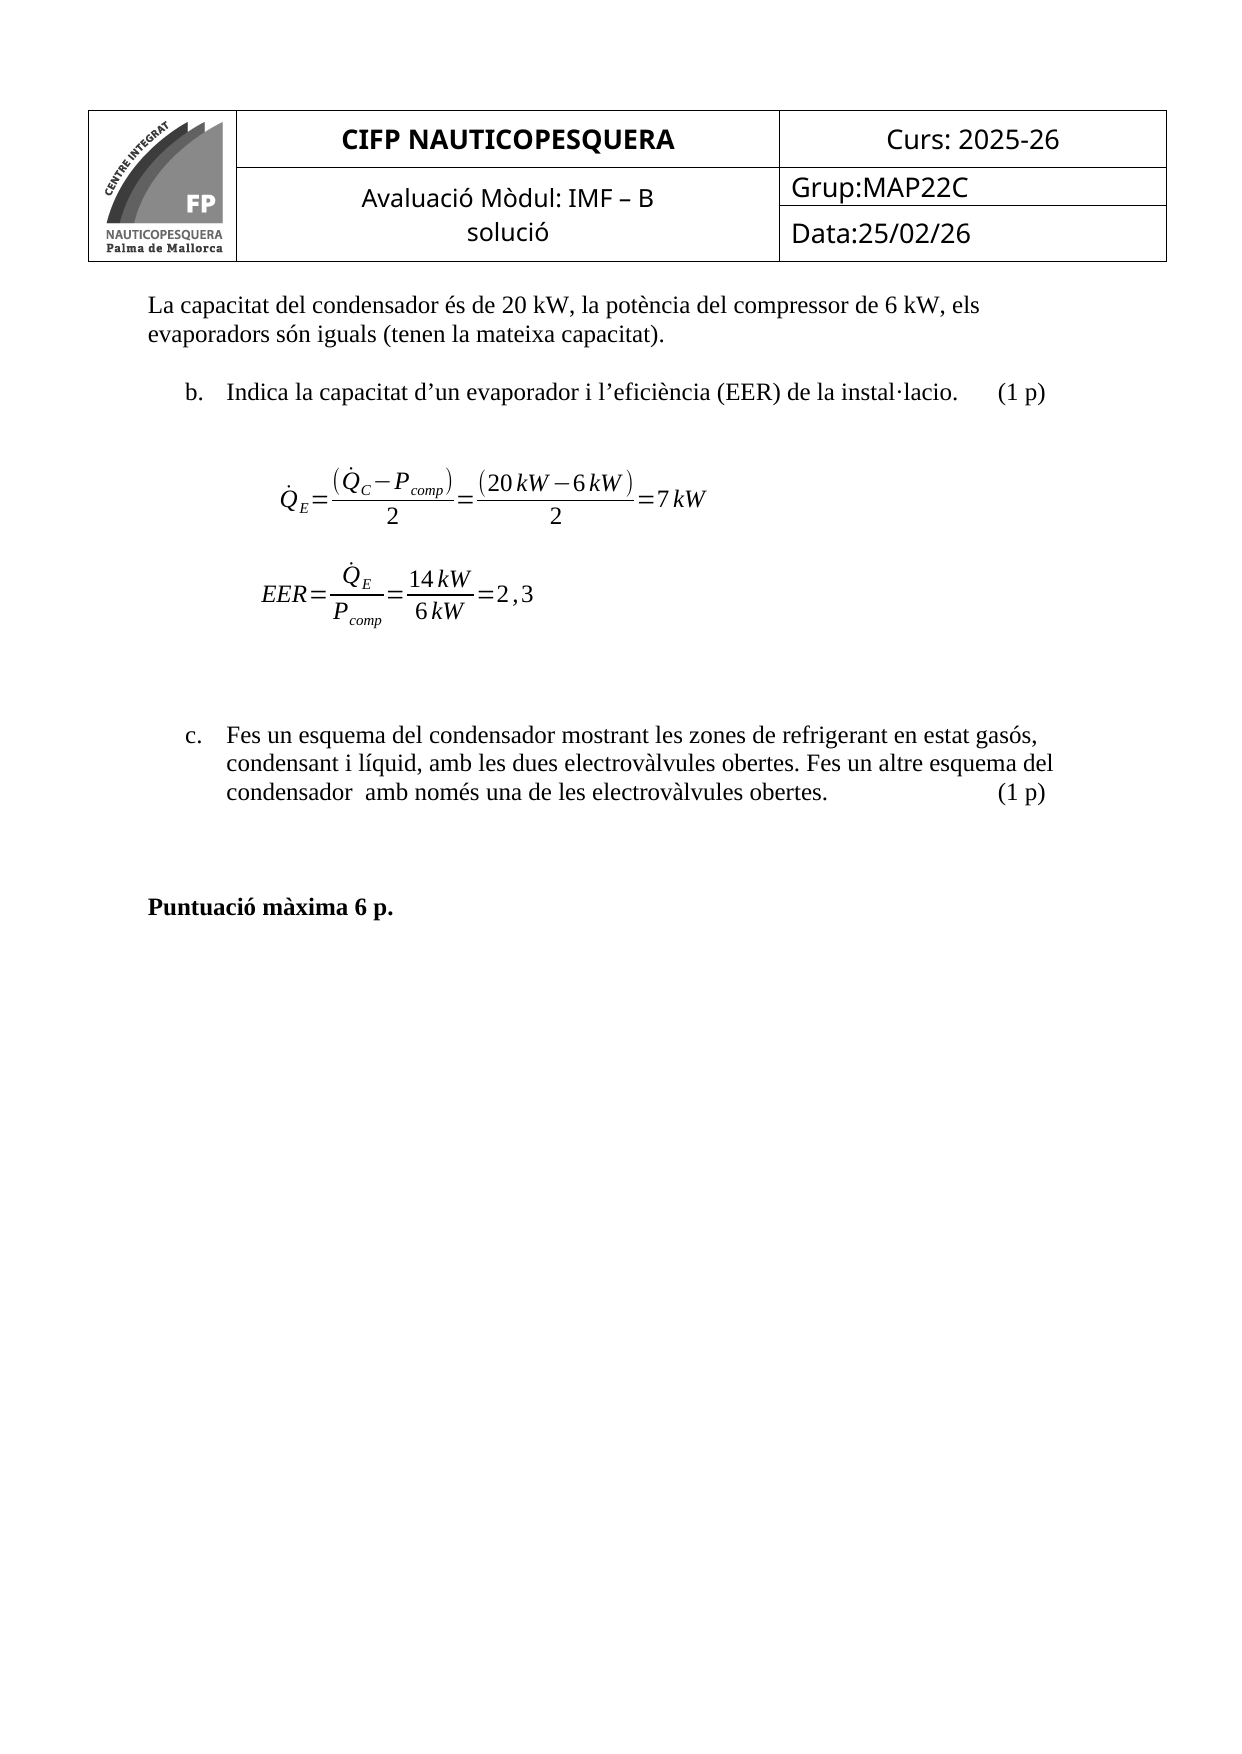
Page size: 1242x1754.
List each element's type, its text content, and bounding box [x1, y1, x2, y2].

text La capacitat del condensador és de 20 kW, la potència del compressor de 6 kW, els evaporadors són iguals (tenen la mateixa capacitat). [148, 290, 1094, 348]
list Indica la capacitat d’un evaporador i l’eficiència (EER) de la instal·lacio. (1 p) [185, 377, 1094, 405]
text Puntuació màxima 6 p. [148, 892, 1094, 921]
picture [100, 111, 229, 260]
list Fes un esquema del condensador mostrant les zones de refrigerant en estat gasós, condensant i líquid, amb les dues electrovàlvules obertes. Fes un altre esquema del condensador amb només una de les electrovàlvules obertes. (1 p) [185, 720, 1094, 806]
